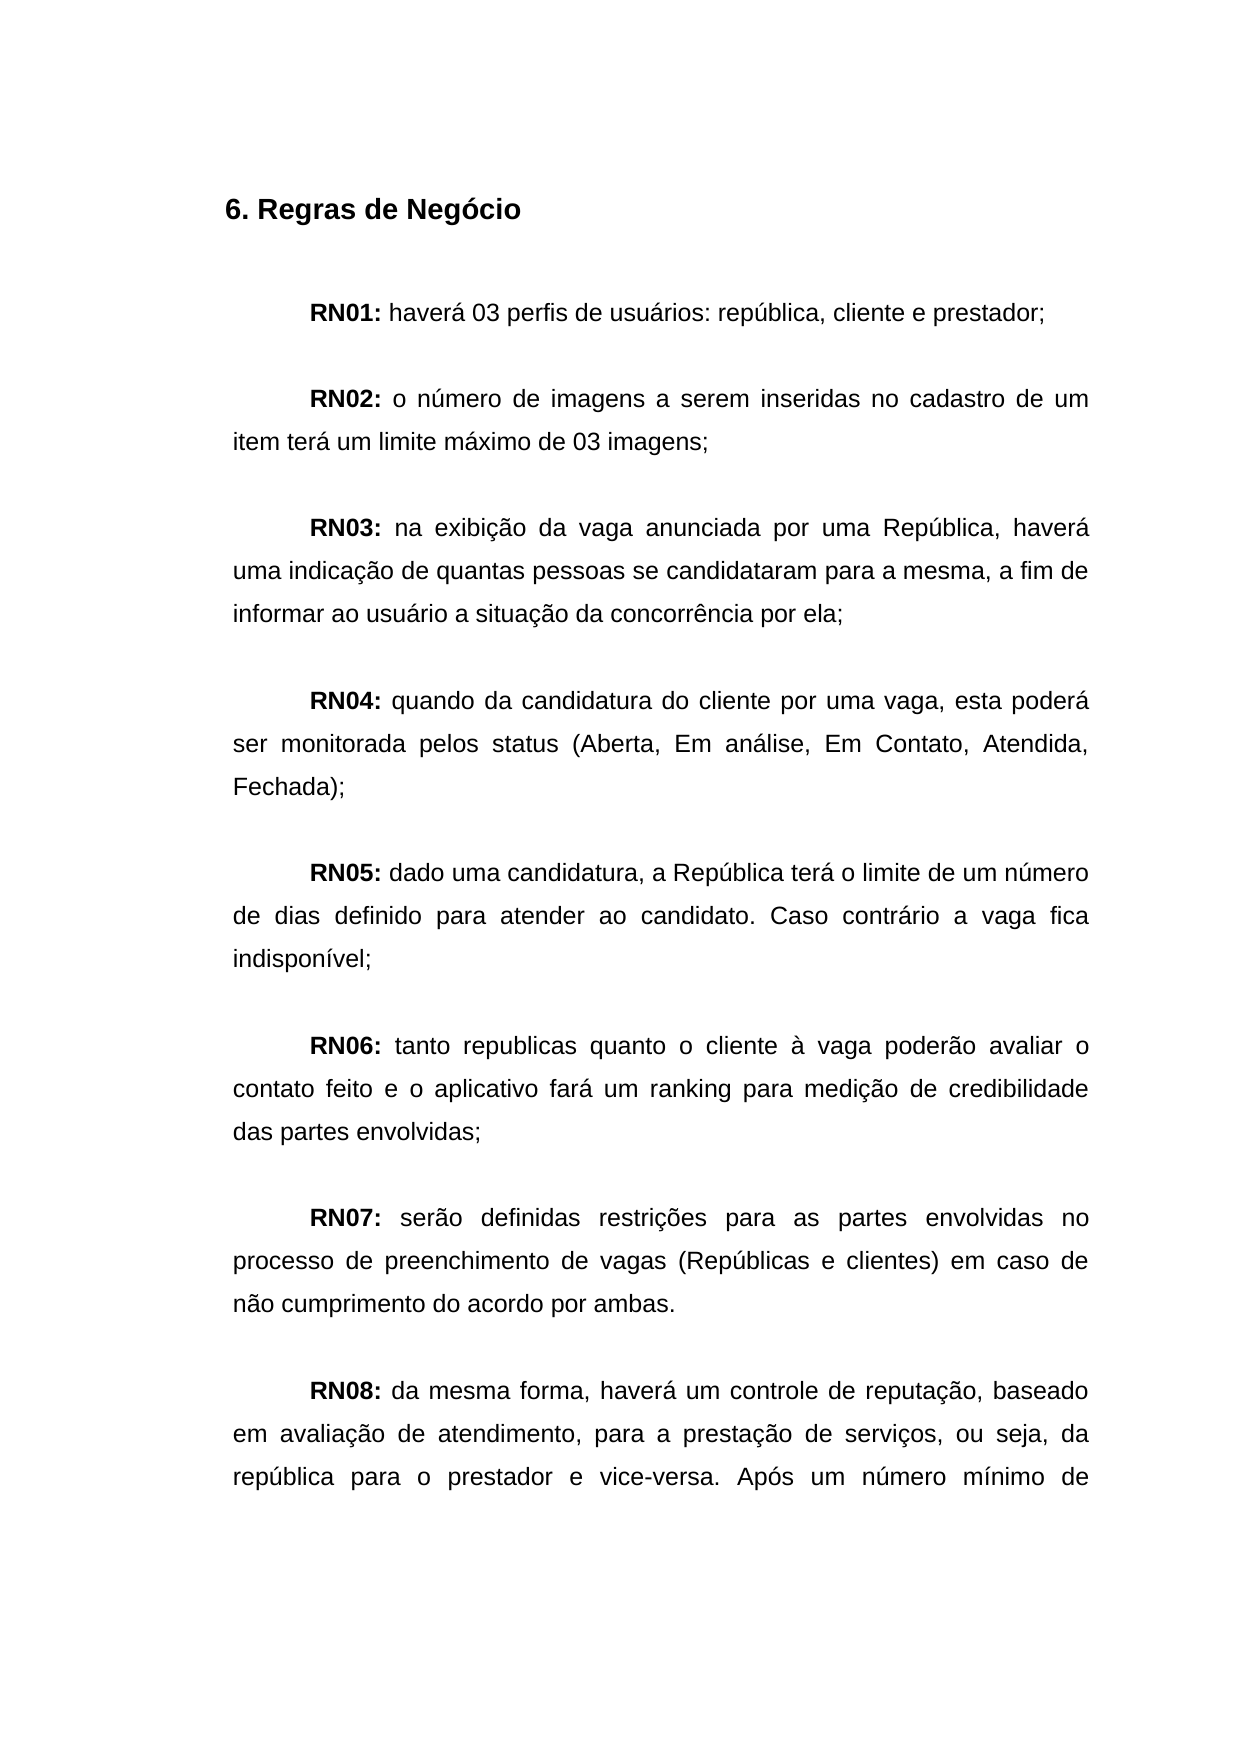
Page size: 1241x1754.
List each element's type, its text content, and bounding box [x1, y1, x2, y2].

text RN03: na exibição da vaga anunciada por uma República, haverá uma indicação de quantas pessoas se candidataram para a mesma, a fim de informar ao usuário a situação da concorrência por ela; [233, 513, 1090, 628]
subtitle 6. Regras de Negócio [225, 192, 1090, 225]
text RN01: haverá 03 perfis de usuários: república, cliente e prestador; [233, 298, 1090, 326]
text RN02: o número de imagens a serem inseridas no cadastro de um item terá um limite máximo de 03 imagens; [233, 384, 1090, 456]
text RN07: serão definidas restrições para as partes envolvidas no processo de preenchimento de vagas (Repúblicas e clientes) em caso de não cumprimento do acordo por ambas. [233, 1203, 1090, 1318]
text RN04: quando da candidatura do cliente por uma vaga, esta poderá ser monitorada pelos status (Aberta, Em análise, Em Contato, Atendida, Fechada); [233, 686, 1090, 801]
text RN05: dado uma candidatura, a República terá o limite de um número de dias definido para atender ao candidato. Caso contrário a vaga fica indisponível; [233, 858, 1090, 973]
text RN08: da mesma forma, haverá um controle de reputação, baseado em avaliação de atendimento, para a prestação de serviços, ou seja, da república para o prestador e vice-versa. Após um número mínimo de [233, 1376, 1090, 1491]
text RN06: tanto republicas quanto o cliente à vaga poderão avaliar o contato feito e o aplicativo fará um ranking para medição de credibilidade das partes envolvidas; [233, 1031, 1090, 1146]
